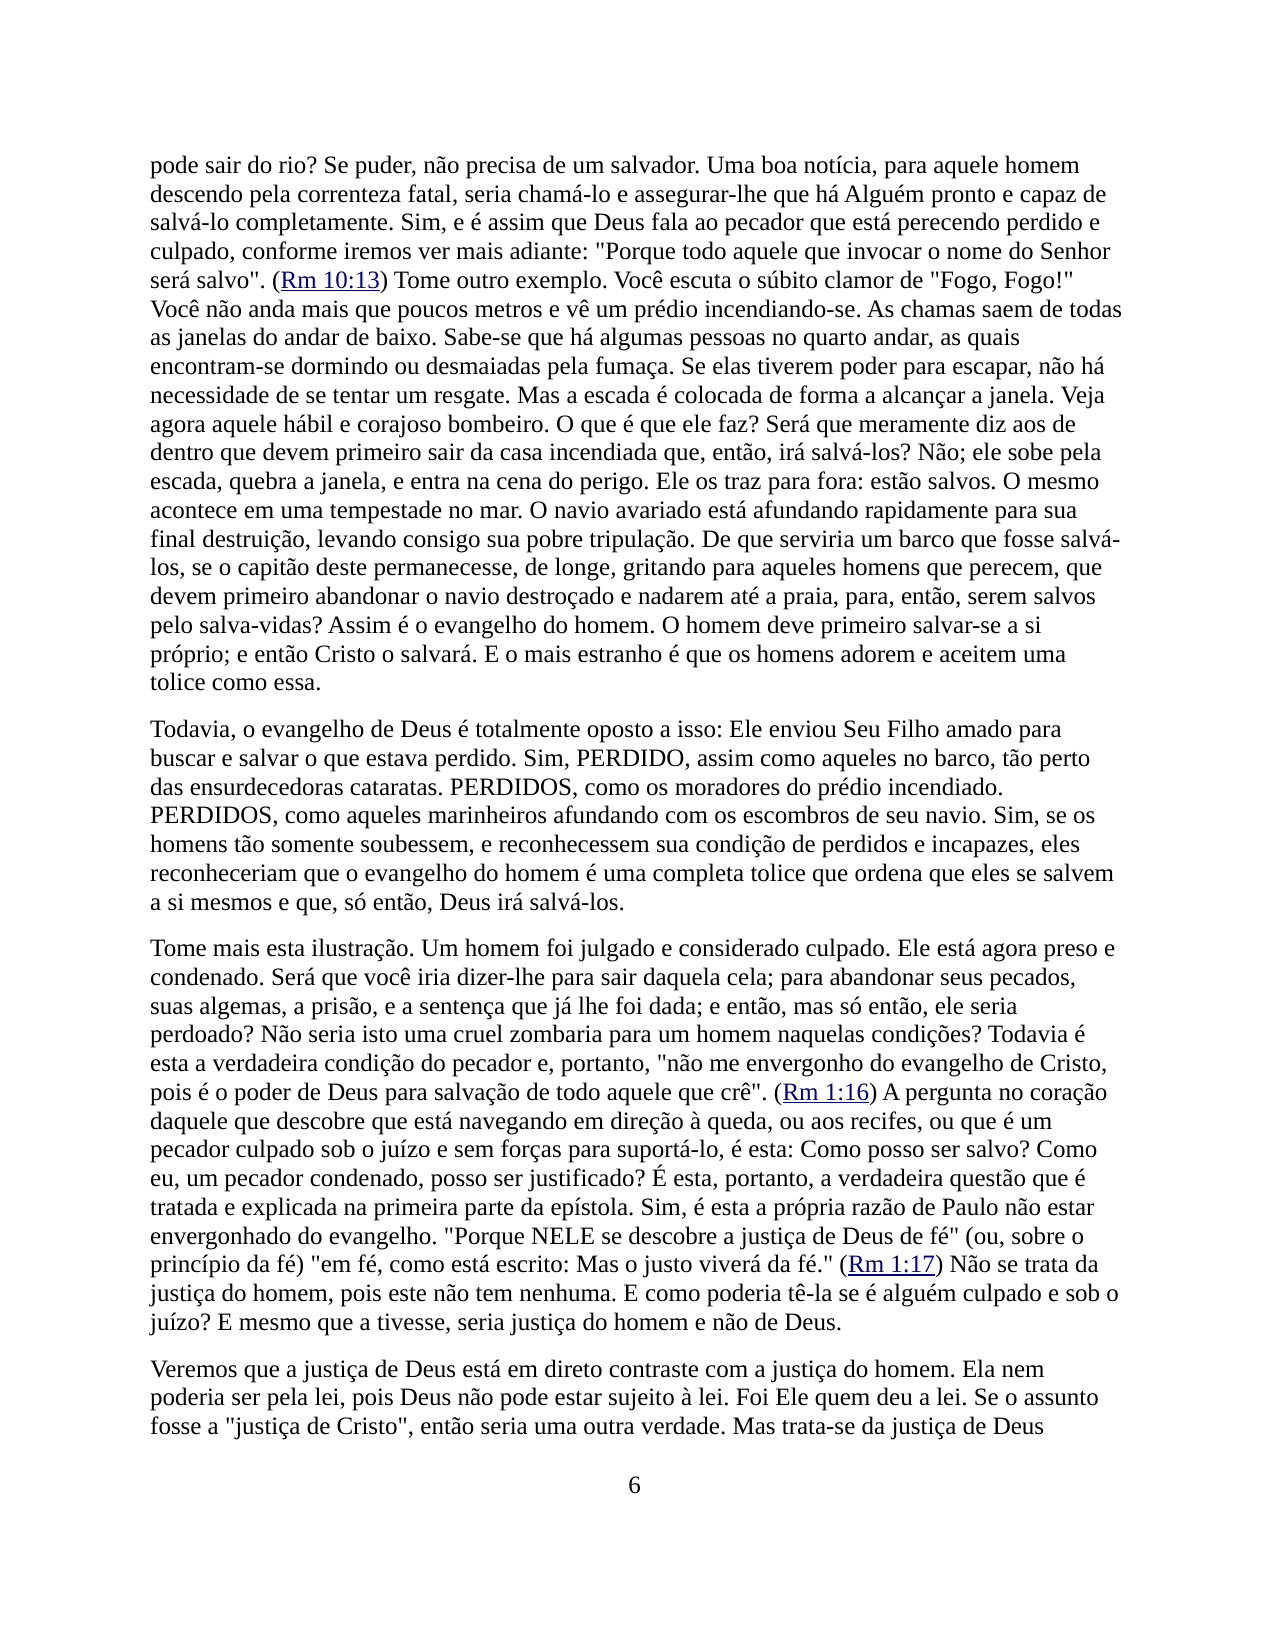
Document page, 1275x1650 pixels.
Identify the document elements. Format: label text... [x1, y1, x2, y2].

text Tome mais esta ilustração. Um homem foi julgado e considerado culpado. Ele está agora preso e condenado. Será que você iria dizer-lhe para sair daquela cela; para abandonar seus pecados, suas algemas, a prisão, e a sentença que já lhe foi dada; e então, mas só então, ele seria perdoado? Não seria isto uma cruel zombaria para um homem naquelas condições? Todavia é esta a verdadeira condição do pecador e, portanto, "não me envergonho do evangelho de Cristo, pois é o poder de Deus para salvação de todo aquele que crê". (Rm 1:16) A pergunta no coração daquele que descobre que está navegando em direção à queda, ou aos recifes, ou que é um pecador culpado sob o juízo e sem forças para suportá-lo, é esta: Como posso ser salvo? Como eu, um pecador condenado, posso ser justificado? É esta, portanto, a verdadeira questão que é tratada e explicada na primeira parte da epístola. Sim, é esta a própria razão de Paulo não estar envergonhado do evangelho. "Porque NELE se descobre a justiça de Deus de fé" (ou, sobre o princípio da fé) "em fé, como está escrito: Mas o justo viverá da fé." (Rm 1:17) Não se trata da justiça do homem, pois este não tem nenhuma. E como poderia tê-la se é alguém culpado e sob o juízo? E mesmo que a tivesse, seria justiça do homem e não de Deus. [150, 933, 1125, 1336]
text pode sair do rio? Se puder, não precisa de um salvador. Uma boa notícia, para aquele homem descendo pela correnteza fatal, seria chamá-lo e assegurar-lhe que há Alguém pronto e capaz de salvá-lo completamente. Sim, e é assim que Deus fala ao pecador que está perecendo perdido e culpado, conforme iremos ver mais adiante: "Porque todo aquele que invocar o nome do Senhor será salvo". (Rm 10:13) Tome outro exemplo. Você escuta o súbito clamor de "Fogo, Fogo!" Você não anda mais que poucos metros e vê um prédio incendiando-se. As chamas saem de todas as janelas do andar de baixo. Sabe-se que há algumas pessoas no quarto andar, as quais encontram-se dormindo ou desmaiadas pela fumaça. Se elas tiverem poder para escapar, não há necessidade de se tentar um resgate. Mas a escada é colocada de forma a alcançar a janela. Veja agora aquele hábil e corajoso bombeiro. O que é que ele faz? Será que meramente diz aos de dentro que devem primeiro sair da casa incendiada que, então, irá salvá-los? Não; ele sobe pela escada, quebra a janela, e entra na cena do perigo. Ele os traz para fora: estão salvos. O mesmo acontece em uma tempestade no mar. O navio avariado está afundando rapidamente para sua final destruição, levando consigo sua pobre tripulação. De que serviria um barco que fosse salvá-los, se o capitão deste permanecesse, de longe, gritando para aqueles homens que perecem, que devem primeiro abandonar o navio destroçado e nadarem até a praia, para, então, serem salvos pelo salva-vidas? Assim é o evangelho do homem. O homem deve primeiro salvar-se a si próprio; e então Cristo o salvará. E o mais estranho é que os homens adorem e aceitem uma tolice como essa. [150, 150, 1125, 696]
text Todavia, o evangelho de Deus é totalmente oposto a isso: Ele enviou Seu Filho amado para buscar e salvar o que estava perdido. Sim, PERDIDO, assim como aqueles no barco, tão perto das ensurdecedoras cataratas. PERDIDOS, como os moradores do prédio incendiado. PERDIDOS, como aqueles marinheiros afundando com os escombros de seu navio. Sim, se os homens tão somente soubessem, e reconhecessem sua condição de perdidos e incapazes, eles reconheceriam que o evangelho do homem é uma completa tolice que ordena que eles se salvem a si mesmos e que, só então, Deus irá salvá-los. [150, 714, 1125, 915]
text Veremos que a justiça de Deus está em direto contraste com a justiça do homem. Ela nem poderia ser pela lei, pois Deus não pode estar sujeito à lei. Foi Ele quem deu a lei. Se o assunto fosse a "justiça de Cristo", então seria uma outra verdade. Mas trata-se da justiça de Deus [150, 1354, 1125, 1440]
